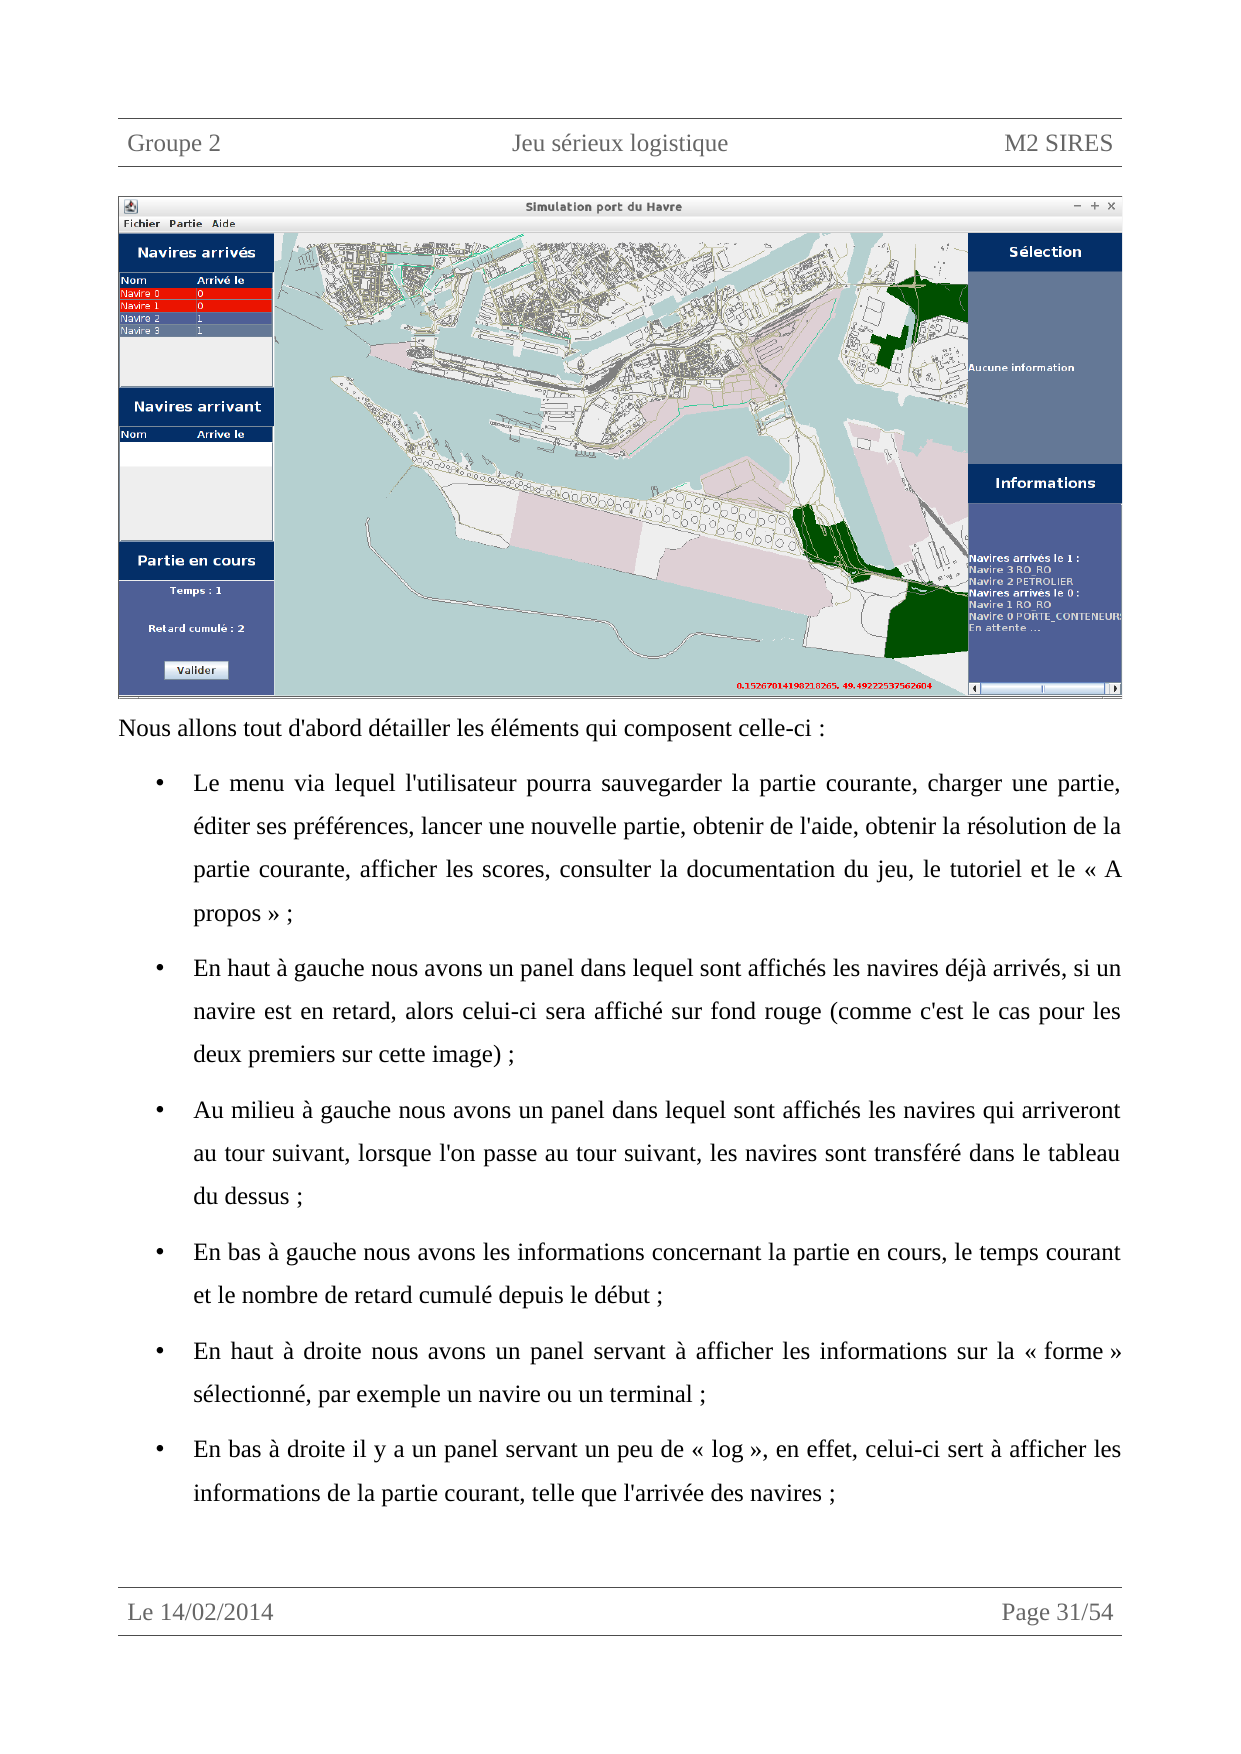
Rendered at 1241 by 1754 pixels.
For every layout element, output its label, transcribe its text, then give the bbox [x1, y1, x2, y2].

list En bas à gauche nous avons les informations concernant la partie en cours, le temps courant et le nombre de retard cumulé depuis le début ; [156, 1237, 1122, 1309]
list Au milieu à gauche nous avons un panel dans lequel sont affichés les navires qui arriveront au tour suivant, lorsque l'on passe au tour suivant, les navires sont transféré dans le tableau du dessus ; [156, 1095, 1122, 1210]
text Nous allons tout d'abord détailler les éléments qui composent celle-ci : [118, 699, 1122, 741]
picture [118, 196, 1123, 699]
list Le menu via lequel l'utilisateur pourra sauvegarder la partie courante, charger une partie, éditer ses préférences, lancer une nouvelle partie, obtenir de l'aide, obtenir la résolution de la partie courante, afficher les scores, consulter la documentation du jeu, le tutoriel et le « A propos » ; [156, 768, 1122, 926]
list En bas à droite il y a un panel servant un peu de « log », en effet, celui-ci sert à afficher les informations de la partie courant, telle que l'arrivée des navires ; [156, 1434, 1122, 1506]
list En haut à gauche nous avons un panel dans lequel sont affichés les navires déjà arrivés, si un navire est en retard, alors celui-ci sera affiché sur fond rouge (comme c'est le cas pour les deux premiers sur cette image) ; [156, 953, 1122, 1068]
list En haut à droite nous avons un panel servant à afficher les informations sur la « forme » sélectionné, par exemple un navire ou un terminal ; [156, 1336, 1122, 1408]
